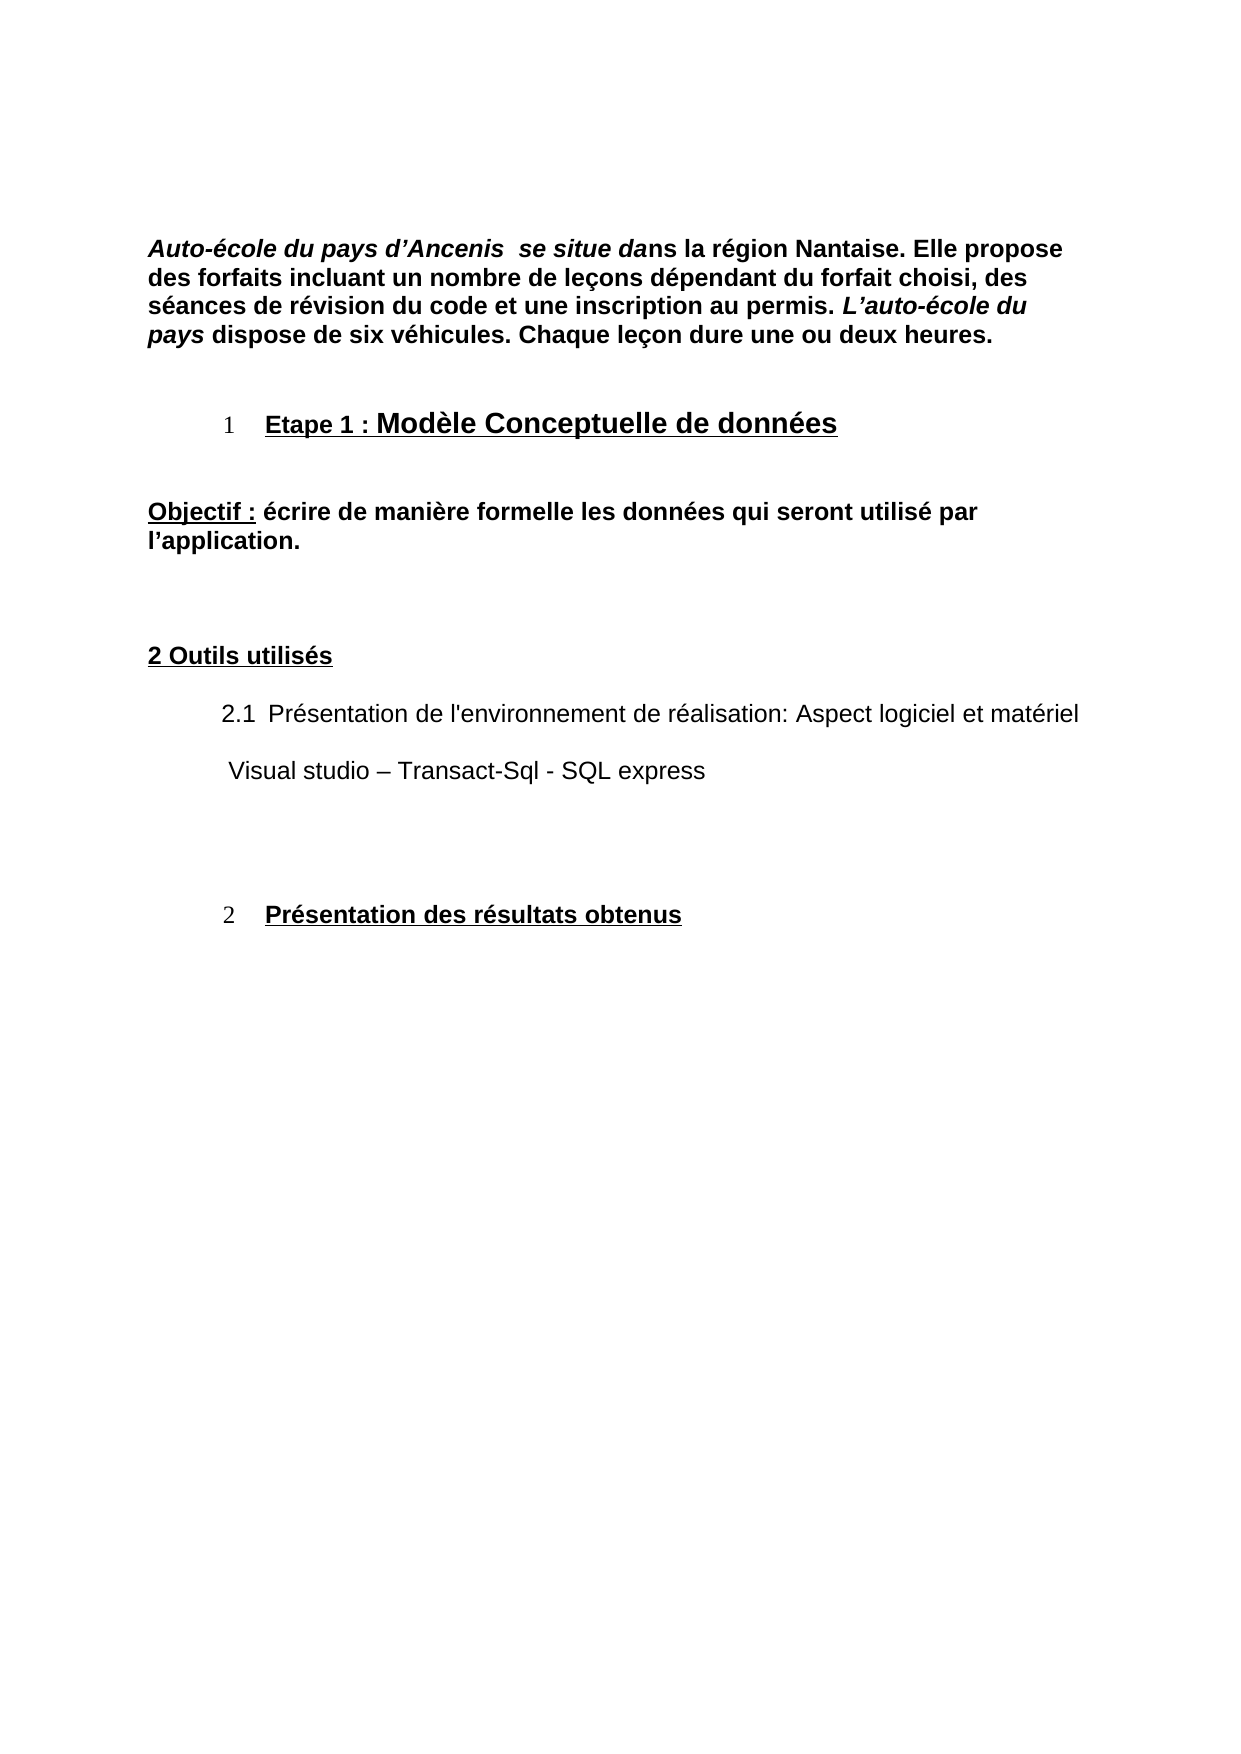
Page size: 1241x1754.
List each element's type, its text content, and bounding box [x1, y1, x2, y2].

text Auto-école du pays d’Ancenis se situe dans la région Nantaise. Elle propose des forfaits incluant un nombre de leçons dépendant du forfait choisi, des séances de révision du code et une inscription au permis. L’auto-école du pays dispose de six véhicules. Chaque leçon dure une ou deux heures. [148, 234, 1093, 349]
list Présentation des résultats obtenus [223, 900, 1093, 929]
list Etape 1 : Modèle Conceptuelle de données [223, 406, 1093, 440]
text Objectif : écrire de manière formelle les données qui seront utilisé par l’application. [148, 497, 1093, 555]
text 2 Outils utilisés [148, 641, 1093, 670]
text 2.1 Présentation de l'environnement de réalisation: Aspect logiciel et matériel [221, 699, 1093, 727]
text Visual studio – Transact-Sql - SQL express [148, 756, 1093, 785]
